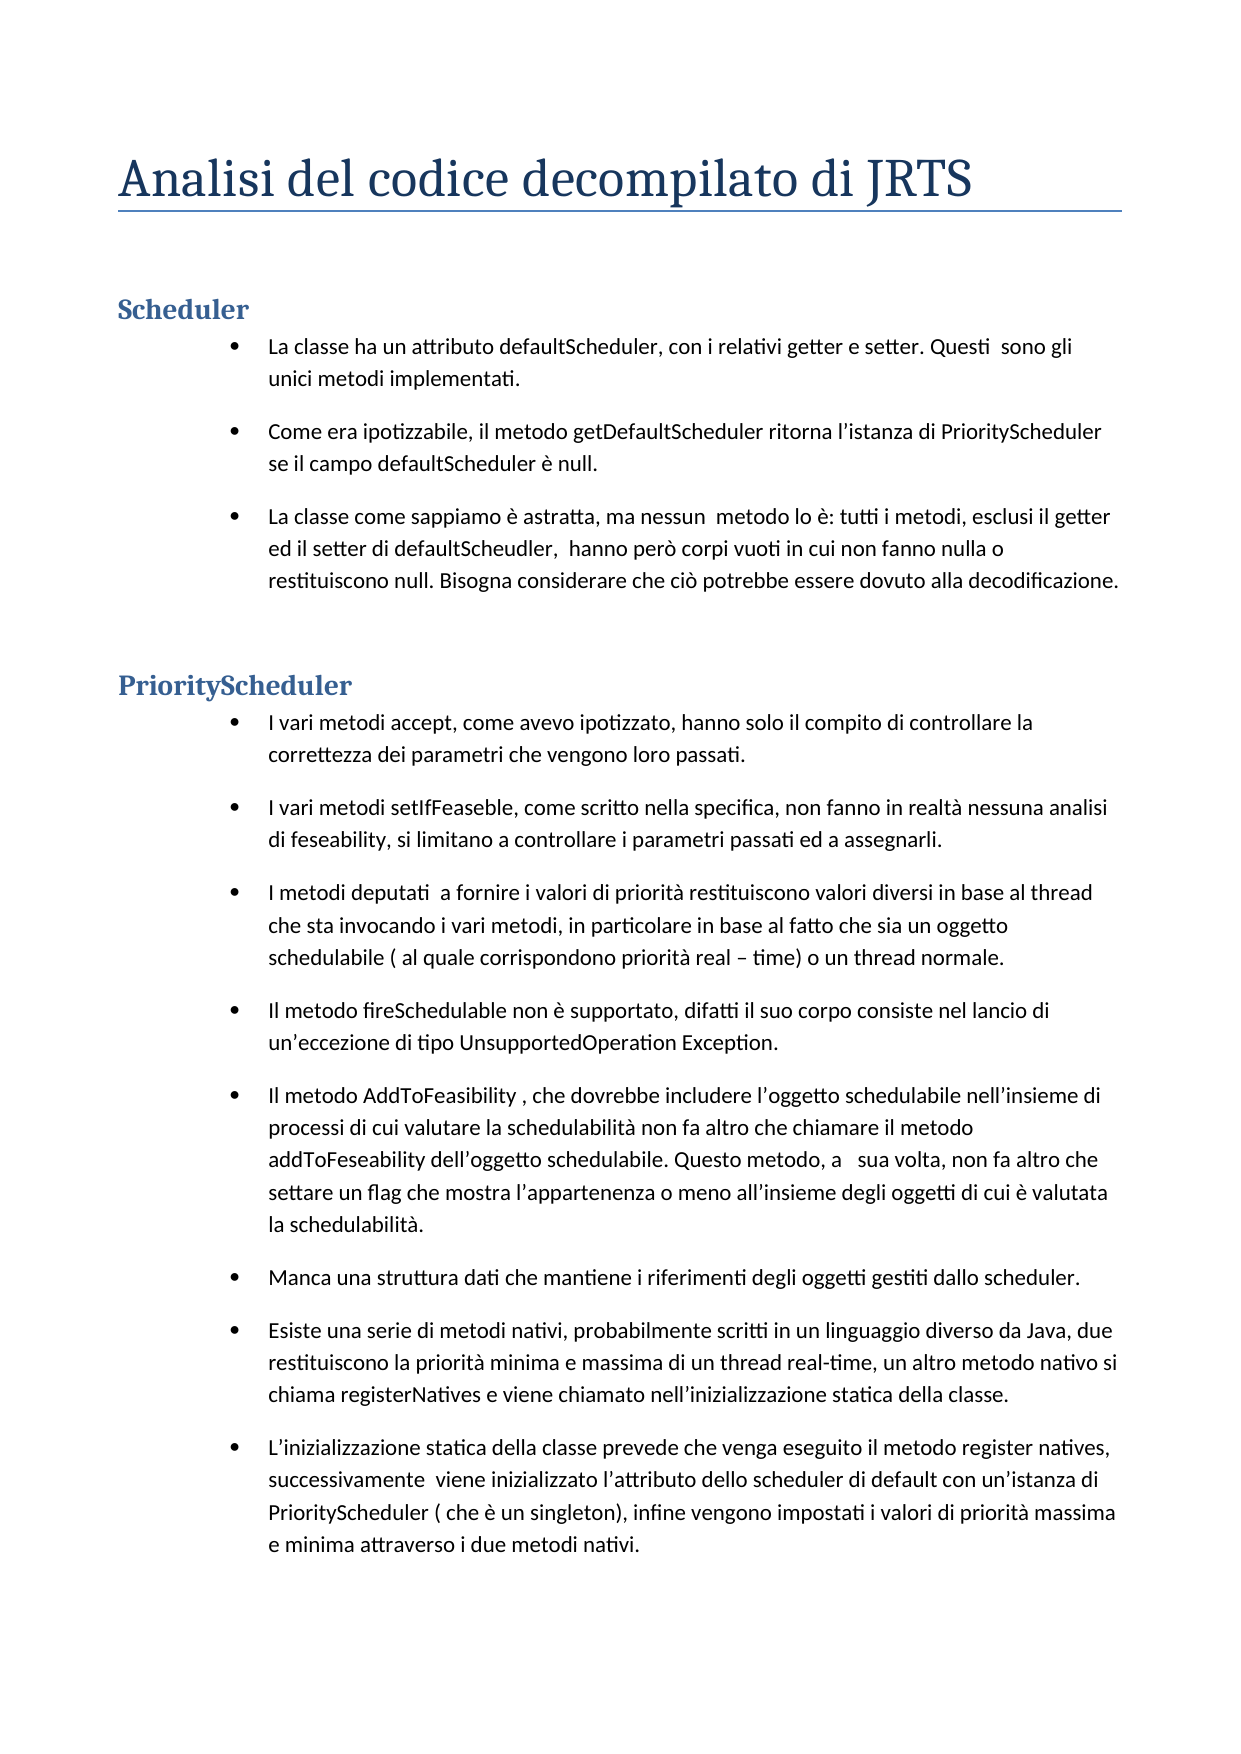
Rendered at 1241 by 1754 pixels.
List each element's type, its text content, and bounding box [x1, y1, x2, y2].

list L’inizializzazione statica della classe prevede che venga eseguito il metodo register natives, successivamente viene inizializzato l’attributo dello scheduler di default con un’istanza di PriorityScheduler ( che è un singleton), infine vengono impostati i valori di priorità massima e minima attraverso i due metodi nativi. [231, 1433, 1122, 1558]
list Il metodo fireSchedulable non è supportato, difatti il suo corpo consiste nel lancio di un’eccezione di tipo UnsupportedOperation Exception. [231, 996, 1122, 1056]
list Come era ipotizzabile, il metodo getDefaultScheduler ritorna l’istanza di PriorityScheduler se il campo defaultScheduler è null. [231, 417, 1122, 477]
list I metodi deputati a fornire i valori di priorità restituiscono valori diversi in base al thread che sta invocando i vari metodi, in particolare in base al fatto che sia un oggetto schedulabile ( al quale corrispondono priorità real – time) o un thread normale. [231, 878, 1122, 971]
list Manca una struttura dati che mantiene i riferimenti degli oggetti gestiti dallo scheduler. [231, 1263, 1122, 1291]
subtitle Scheduler [118, 293, 1122, 327]
list Esiste una serie di metodi nativi, probabilmente scritti in un linguaggio diverso da Java, due restituiscono la priorità minima e massima di un thread real-time, un altro metodo nativo si chiama registerNatives e viene chiamato nell’inizializzazione statica della classe. [231, 1316, 1122, 1408]
list La classe come sappiamo è astratta, ma nessun metodo lo è: tutti i metodi, esclusi il getter ed il setter di defaultScheudler, hanno però corpi vuoti in cui non fanno nulla o restituiscono null. Bisogna considerare che ciò potrebbe essere dovuto alla decodificazione. [231, 502, 1122, 594]
list Il metodo AddToFeasibility , che dovrebbe includere l’oggetto schedulabile nell’insieme di processi di cui valutare la schedulabilità non fa altro che chiamare il metodo addToFeseability dell’oggetto schedulabile. Questo metodo, a sua volta, non fa altro che settare un flag che mostra l’appartenenza o meno all’insieme degli oggetti di cui è valutata la schedulabilità. [231, 1081, 1122, 1238]
subtitle PriorityScheduler [118, 669, 1122, 703]
list I vari metodi accept, come avevo ipotizzato, hanno solo il compito di controllare la correttezza dei parametri che vengono loro passati. [231, 708, 1122, 768]
list La classe ha un attributo defaultScheduler, con i relativi getter e setter. Questi sono gli unici metodi implementati. [231, 332, 1122, 392]
text Analisi del codice decompilato di JRTS [118, 148, 1122, 210]
list I vari metodi setIfFeaseble, come scritto nella specifica, non fanno in realtà nessuna analisi di feseability, si limitano a controllare i parametri passati ed a assegnarli. [231, 793, 1122, 853]
